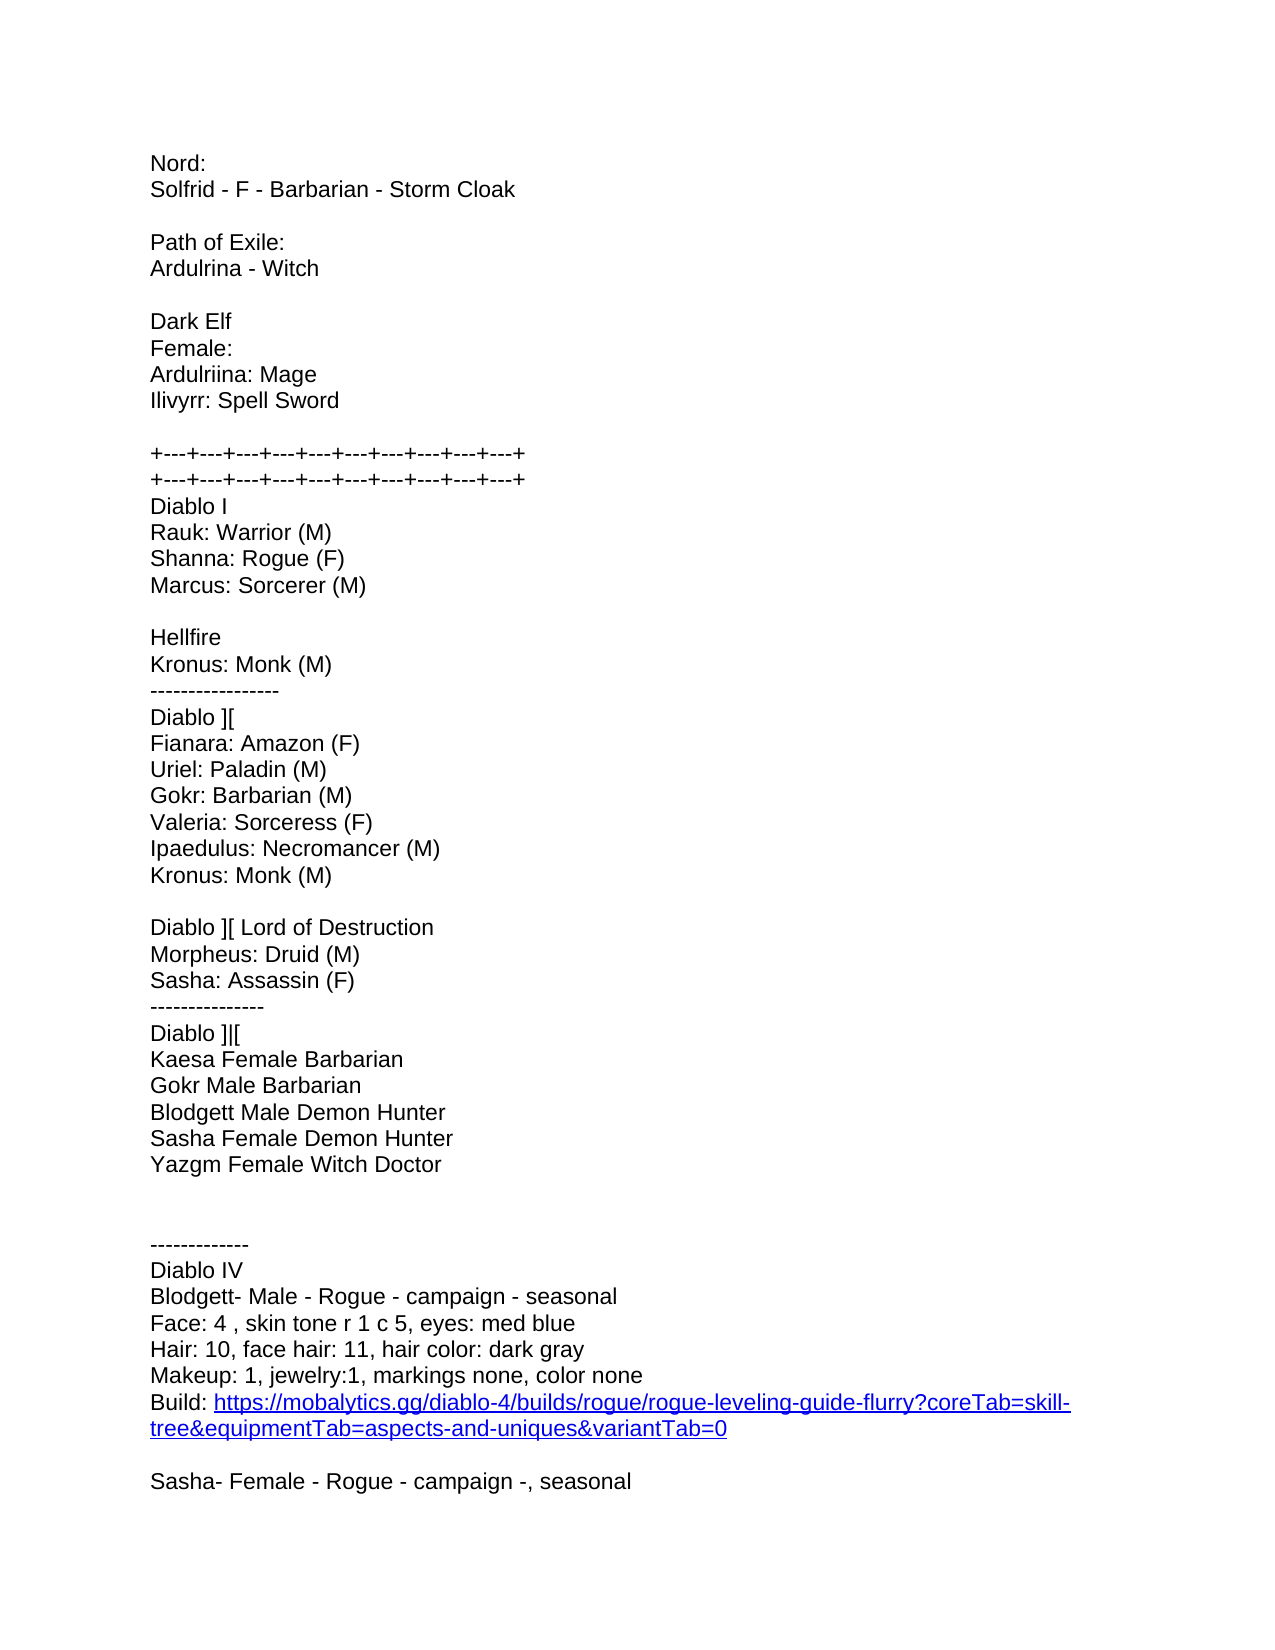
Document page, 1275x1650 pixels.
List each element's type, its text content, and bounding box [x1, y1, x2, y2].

text Ilivyrr: Spell Sword [150, 387, 1125, 413]
text Diablo ]|[ [150, 1020, 1125, 1046]
text Shanna: Rogue (F) [150, 545, 1125, 572]
text Yazgm Female Witch Doctor [150, 1151, 1125, 1178]
text Rauk: Warrior (M) [150, 519, 1125, 545]
text --------------- [150, 993, 1125, 1020]
text Fianara: Amazon (F) [150, 730, 1125, 756]
text Kronus: Monk (M) [150, 651, 1125, 677]
text Build: https://mobalytics.gg/diablo-4/builds/rogue/rogue-leveling-guide-flurry?coreTab=skill-tree&equipmentTab=aspects-and-uniques&variantTab=0 [150, 1389, 1125, 1441]
text Morpheus: Druid (M) [150, 941, 1125, 967]
text Kaesa Female Barbarian [150, 1046, 1125, 1072]
text Kronus: Monk (M) [150, 862, 1125, 888]
text Ardulriina: Mage [150, 361, 1125, 387]
text Hellfire [150, 624, 1125, 651]
text ----------------- [150, 677, 1125, 703]
text Diablo I [150, 493, 1125, 519]
text Sasha: Assassin (F) [150, 967, 1125, 993]
text Ipaedulus: Necromancer (M) [150, 835, 1125, 862]
text Diablo ][ Lord of Destruction [150, 914, 1125, 941]
text Gokr: Barbarian (M) [150, 782, 1125, 809]
text Ardulrina - Witch [150, 255, 1125, 282]
text Blodgett- Male - Rogue - campaign - seasonal [150, 1283, 1125, 1309]
text Diablo ][ [150, 703, 1125, 730]
text Solfrid - F - Barbarian - Storm Cloak [150, 176, 1125, 203]
text Uriel: Paladin (M) [150, 756, 1125, 782]
text ------------- [150, 1231, 1125, 1257]
text Marcus: Sorcerer (M) [150, 572, 1125, 598]
text Path of Exile: [150, 229, 1125, 255]
text +---+---+---+---+---+---+---+---+---+---+ [150, 466, 1125, 493]
text Valeria: Sorceress (F) [150, 809, 1125, 835]
text Gokr Male Barbarian [150, 1072, 1125, 1099]
text +---+---+---+---+---+---+---+---+---+---+ [150, 440, 1125, 466]
text Hair: 10, face hair: 11, hair color: dark gray [150, 1336, 1125, 1362]
text Sasha Female Demon Hunter [150, 1125, 1125, 1151]
text Dark Elf [150, 308, 1125, 334]
text Sasha- Female - Rogue - campaign -, seasonal [150, 1468, 1125, 1494]
text Diablo IV [150, 1257, 1125, 1283]
text Face: 4 , skin tone r 1 c 5, eyes: med blue [150, 1309, 1125, 1336]
text Makeup: 1, jewelry:1, markings none, color none [150, 1362, 1125, 1389]
text Blodgett Male Demon Hunter [150, 1099, 1125, 1125]
text Female: [150, 334, 1125, 361]
text Nord: [150, 150, 1125, 176]
